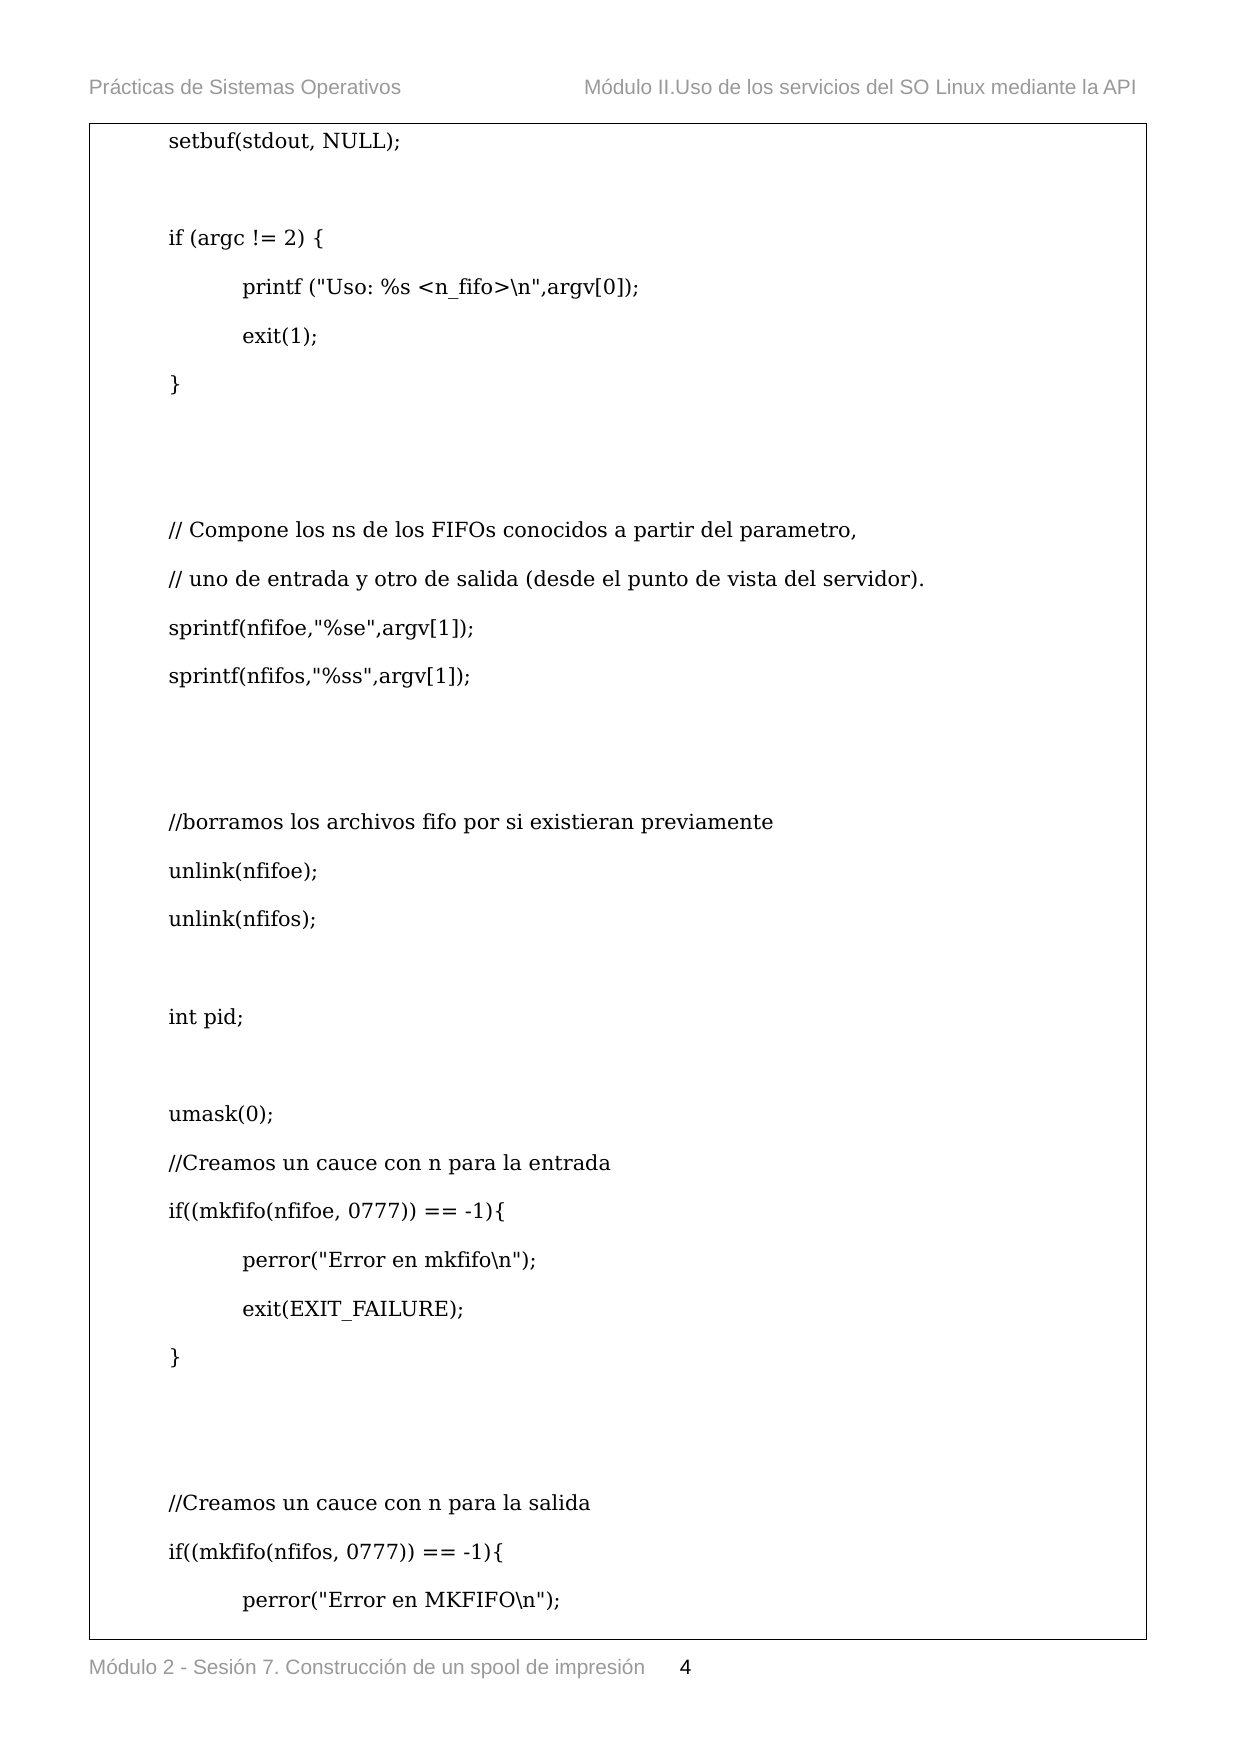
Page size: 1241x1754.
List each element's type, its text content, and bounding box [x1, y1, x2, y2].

table_header setbuf(stdout, NULL); if (argc != 2) { printf ("Uso: %s <n_fifo>\n",argv[0]); exit(1); } // Compone los ns de los FIFOs conocidos a partir del parametro, // uno de entrada y otro de salida (desde el punto de vista del servidor). sprintf(nfifoe,"%se",argv[1]); sprintf(nfifos,"%ss",argv[1]); //borramos los archivos fifo por si existieran previamente unlink(nfifoe); unlink(nfifos); int pid; umask(0); //Creamos un cauce con n para la entrada if((mkfifo(nfifoe, 0777)) == -1){ perror("Error en mkfifo\n"); exit(EXIT_FAILURE); } //Creamos un cauce con n para la salida if((mkfifo(nfifos, 0777)) == -1){ perror("Error en MKFIFO\n"); [90, 124, 1146, 1639]
